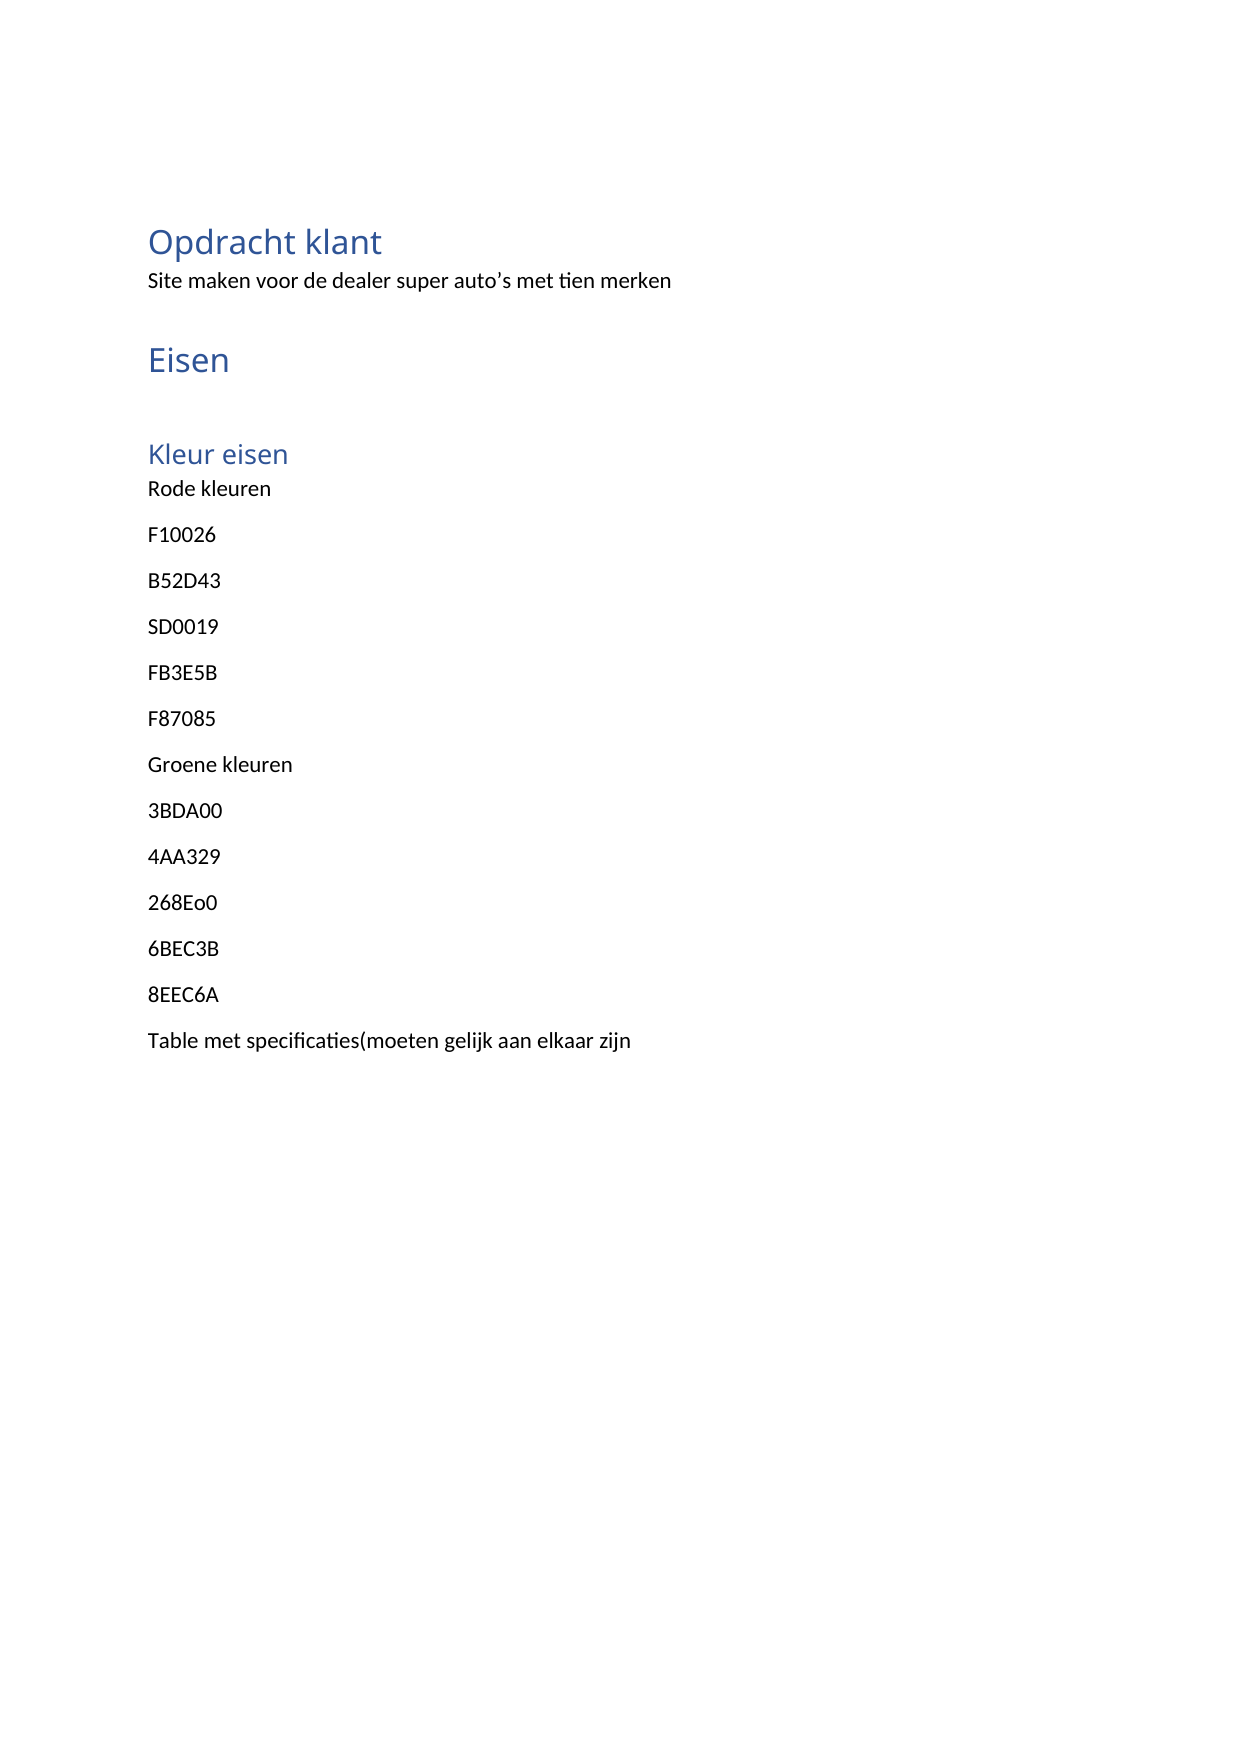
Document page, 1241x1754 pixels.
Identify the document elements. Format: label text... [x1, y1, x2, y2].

text FB3E5B [148, 658, 1093, 686]
text F10026 [148, 520, 1093, 548]
text Site maken voor de dealer super auto’s met tien merken [148, 266, 1093, 294]
text 6BEC3B [148, 934, 1093, 962]
text 4AA329 [148, 842, 1093, 870]
text Groene kleuren [148, 750, 1093, 778]
text B52D43 [148, 566, 1093, 594]
text Table met specificaties(moeten gelijk aan elkaar zijn [148, 1026, 1093, 1054]
text 3BDA00 [148, 796, 1093, 824]
subtitle Eisen [148, 337, 1093, 383]
text SD0019 [148, 612, 1093, 640]
text 8EEC6A [148, 980, 1093, 1008]
subtitle Opdracht klant [148, 219, 1093, 264]
text Rode kleuren [148, 474, 1093, 502]
subtitle Kleur eisen [148, 435, 1093, 472]
text F87085 [148, 704, 1093, 732]
text 268Eo0 [148, 888, 1093, 916]
